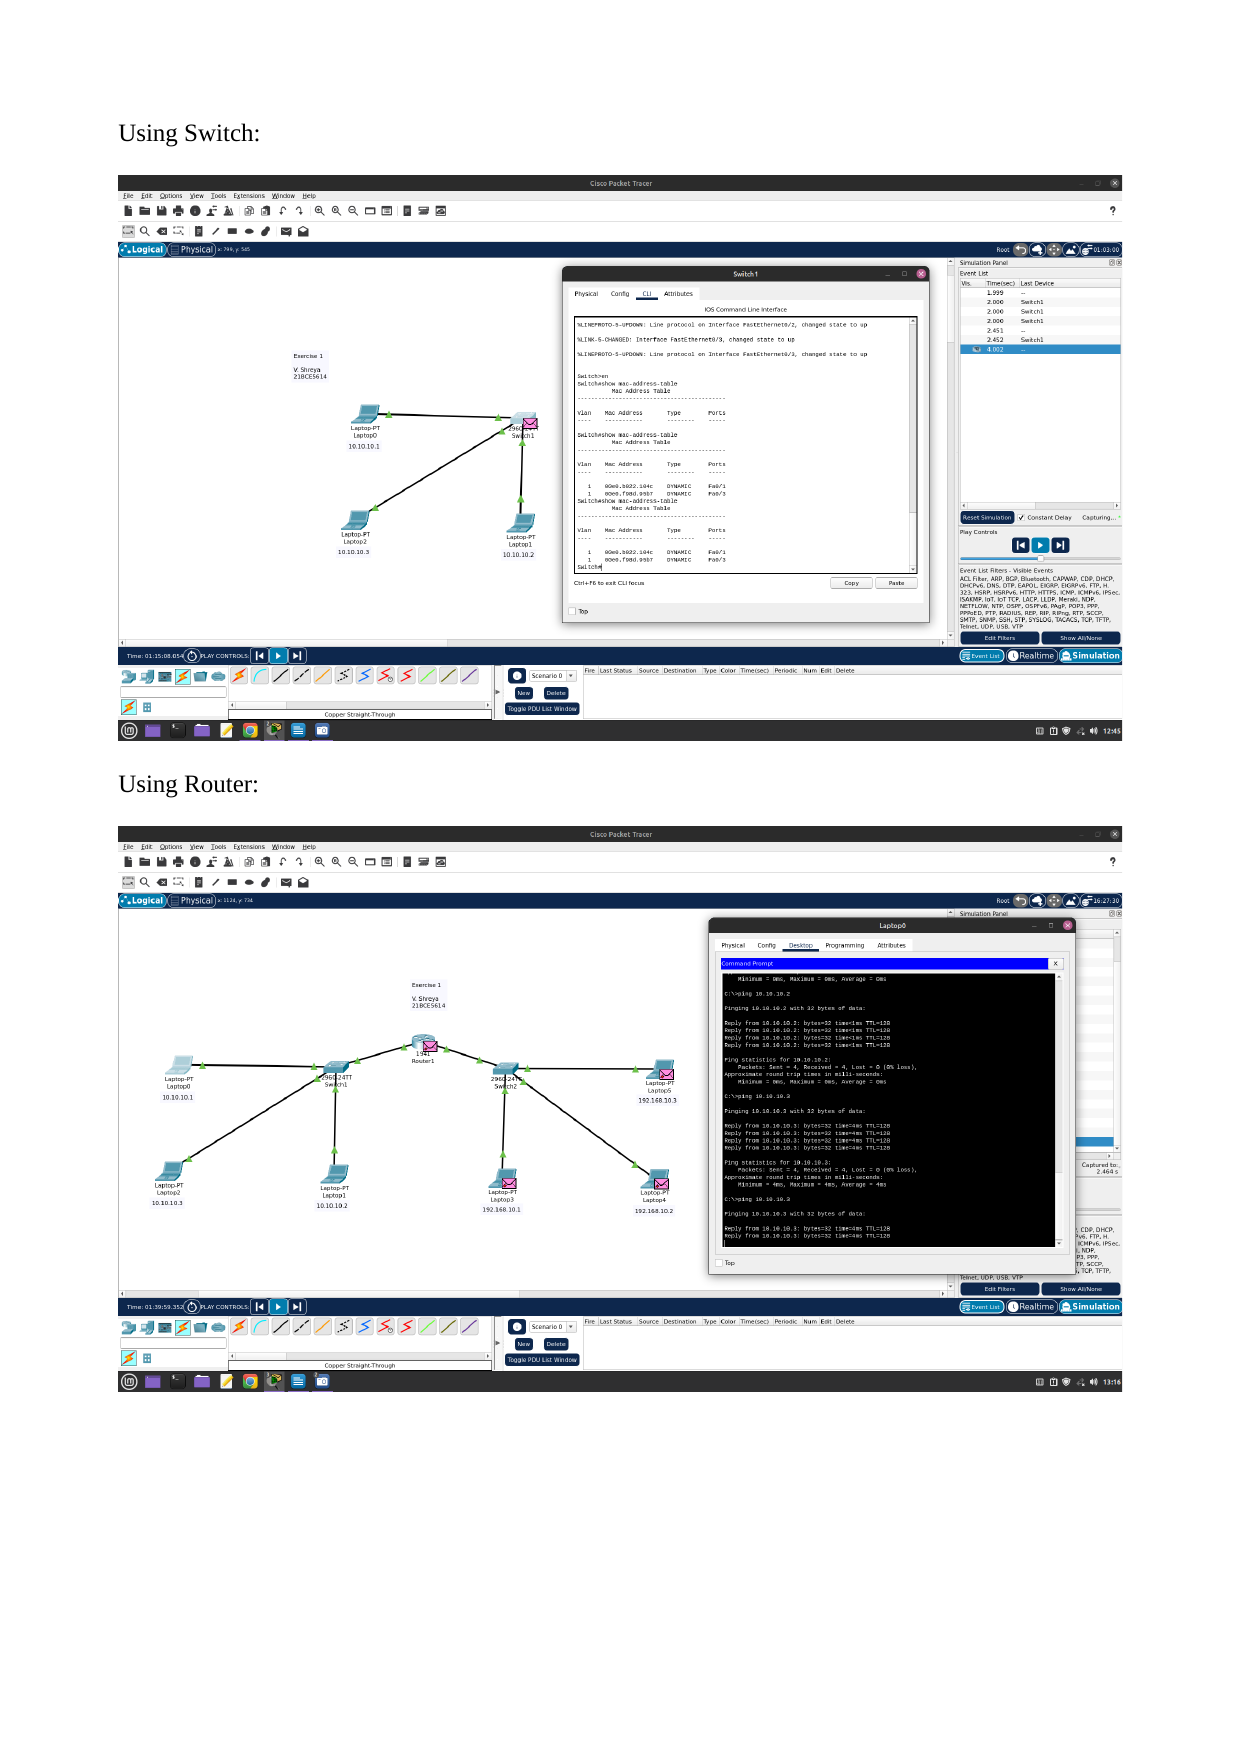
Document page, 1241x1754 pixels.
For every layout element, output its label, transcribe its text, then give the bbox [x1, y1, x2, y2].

text Using Switch: [118, 118, 1122, 147]
picture [118, 175, 1123, 741]
picture [144, 899, 152, 904]
picture [118, 826, 1123, 1392]
picture [144, 248, 152, 253]
text Using Router: [118, 769, 1122, 798]
